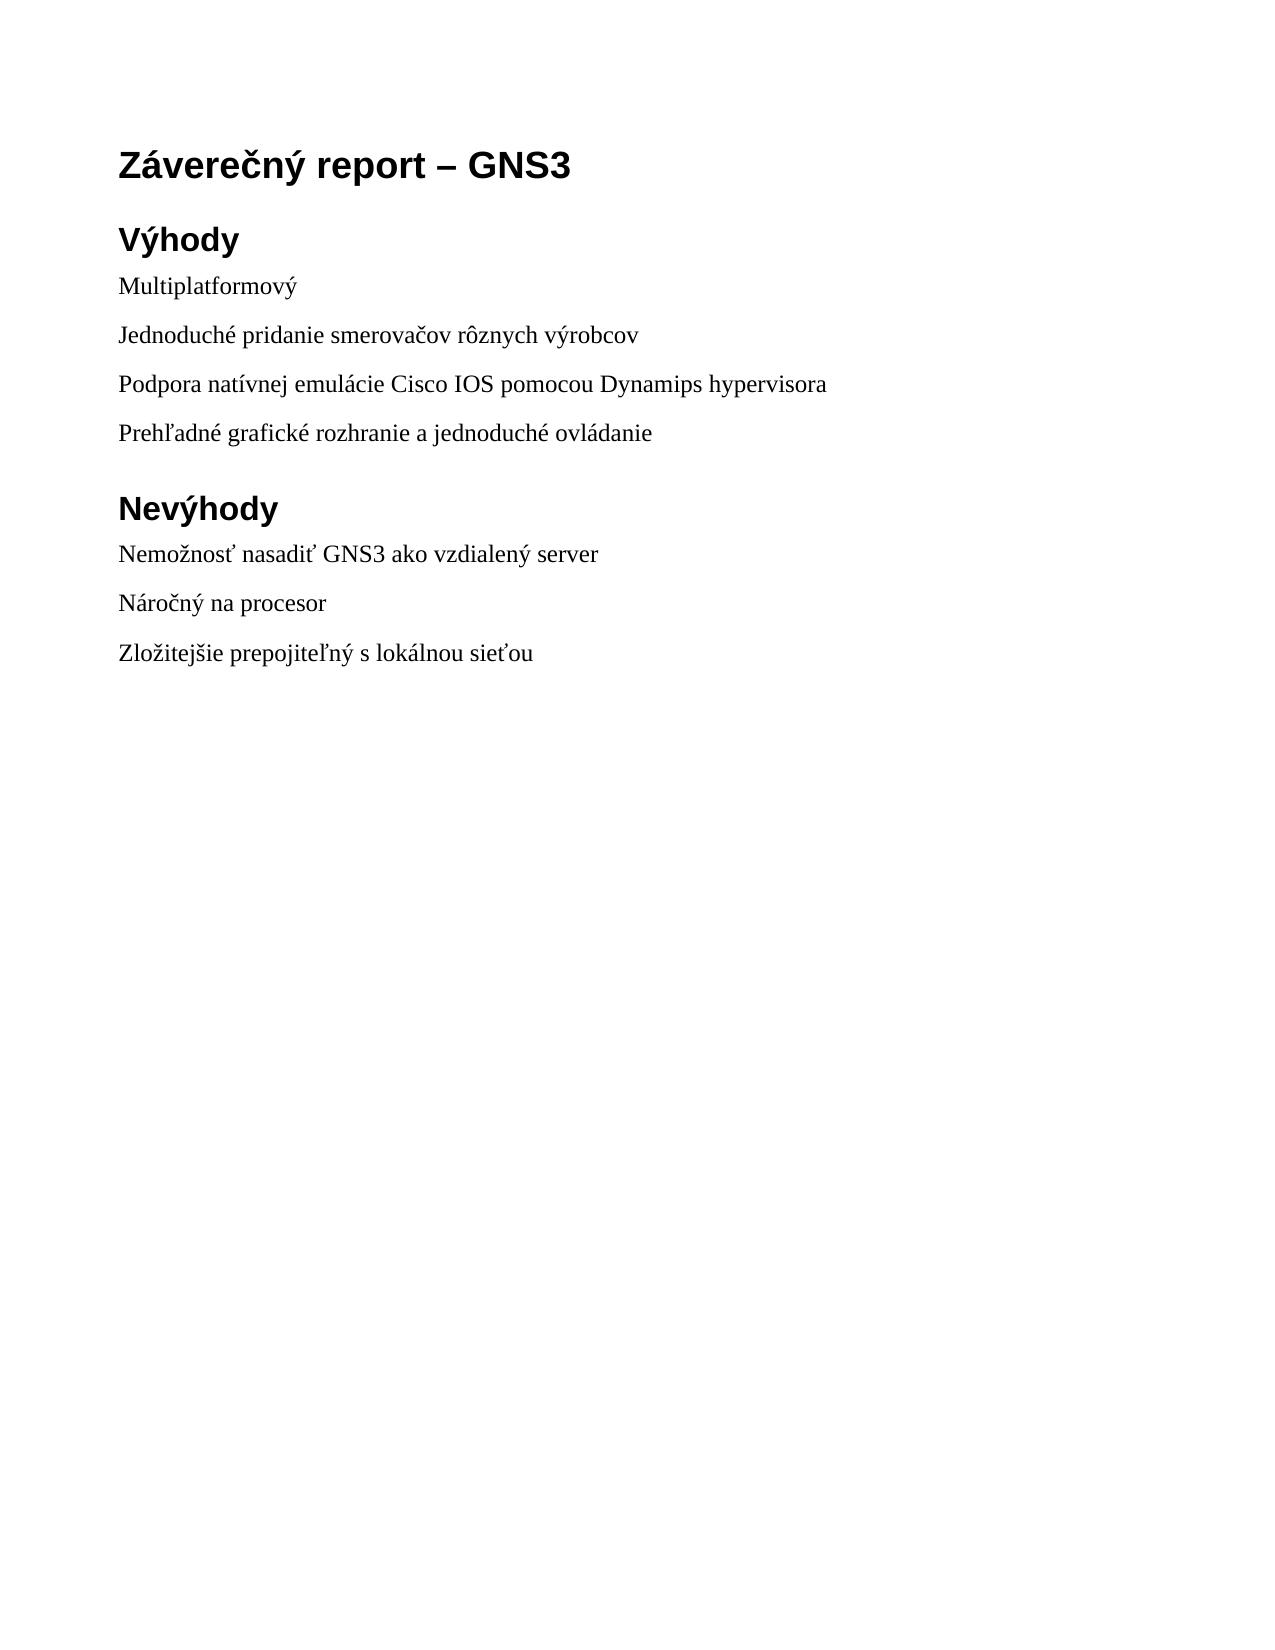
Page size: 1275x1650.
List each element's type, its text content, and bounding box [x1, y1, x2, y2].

text Multiplatformový [118, 271, 1157, 300]
text Nemožnosť nasadiť GNS3 ako vzdialený server [118, 539, 1157, 568]
subtitle Nevýhody [118, 488, 1157, 527]
text Zložitejšie prepojiteľný s lokálnou sieťou [118, 638, 1157, 666]
text Jednoduché pridanie smerovačov rôznych výrobcov [118, 320, 1157, 349]
subtitle Výhody [118, 220, 1157, 259]
subtitle Záverečný report – GNS3 [118, 143, 1157, 187]
text Náročný na procesor [118, 588, 1157, 617]
text Podpora natívnej emulácie Cisco IOS pomocou Dynamips hypervisora [118, 369, 1157, 398]
text Prehľadné grafické rozhranie a jednoduché ovládanie [118, 418, 1157, 447]
